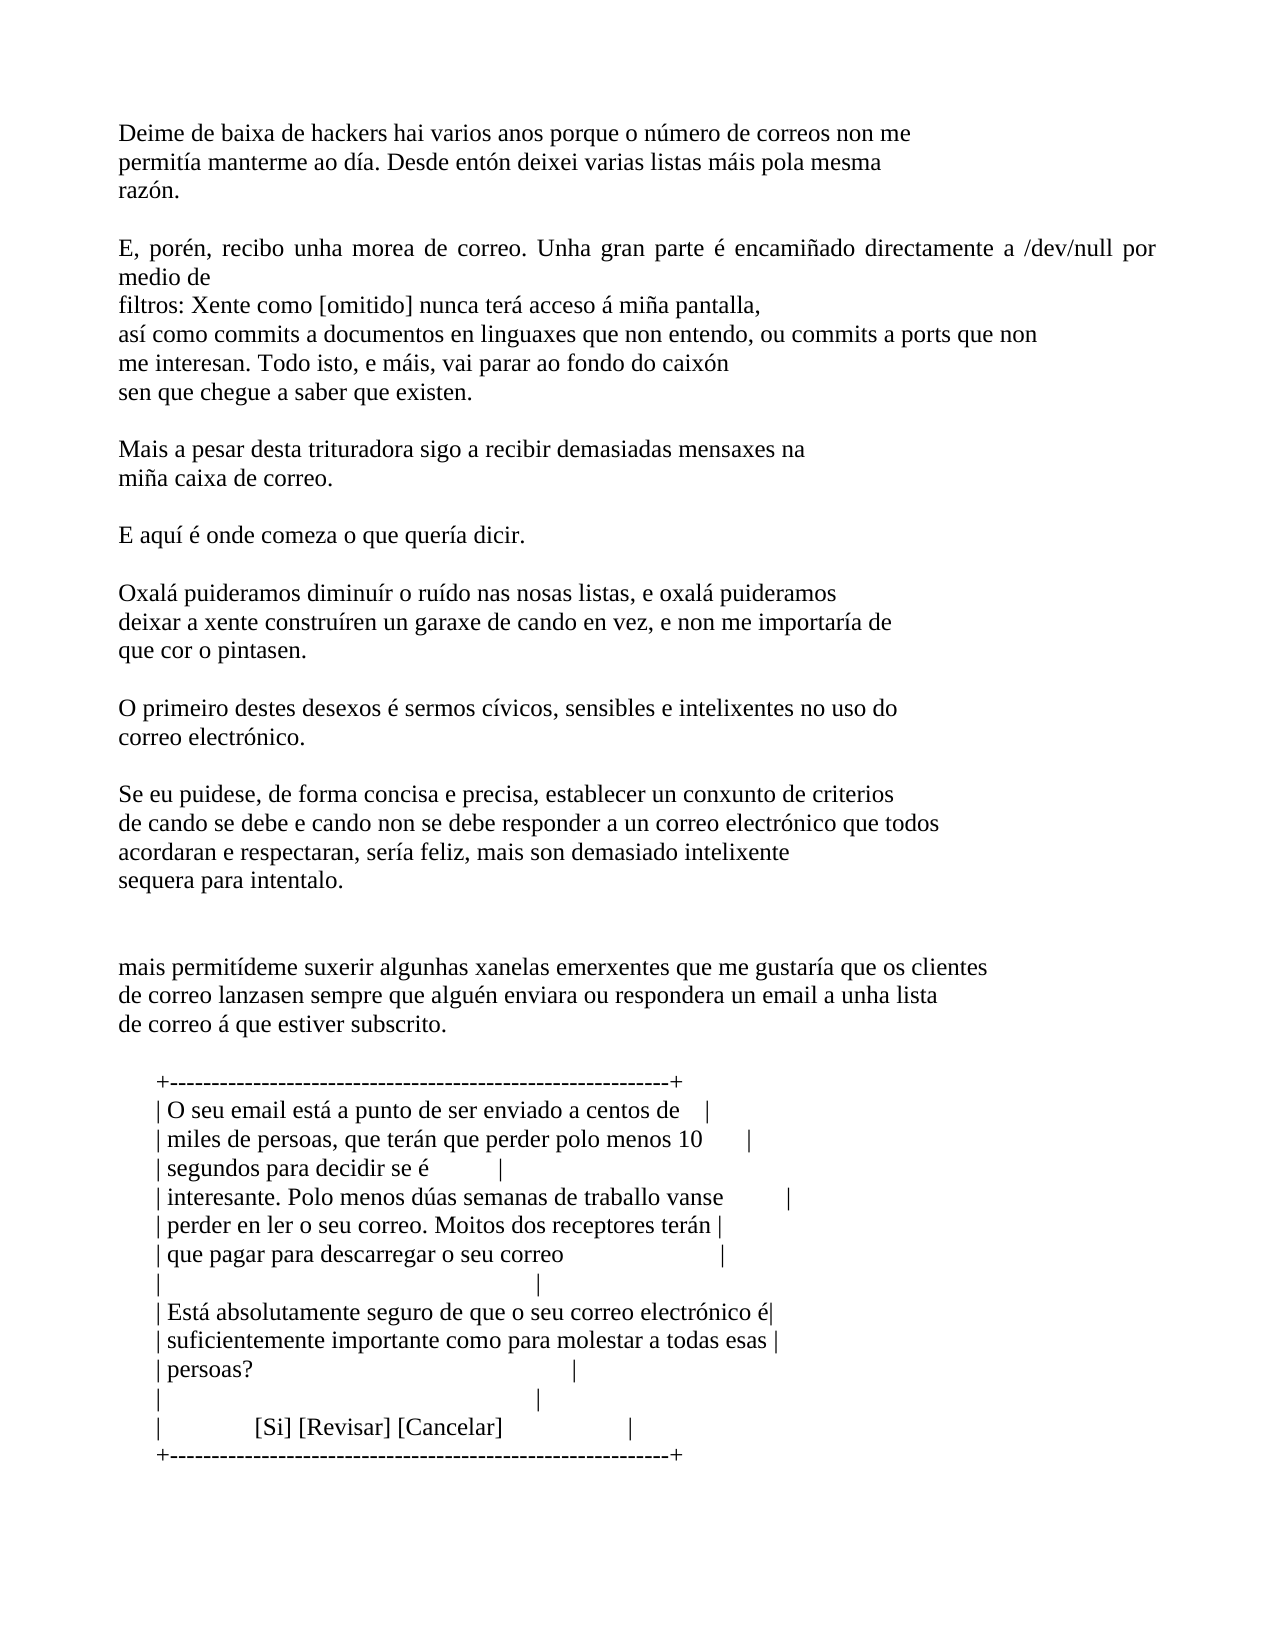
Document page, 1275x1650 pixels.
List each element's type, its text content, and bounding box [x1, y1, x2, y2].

text | | [118, 1268, 1157, 1297]
text | miles de persoas, que terán que perder polo menos 10 | [118, 1124, 1157, 1153]
text de correo lanzasen sempre que alguén enviara ou respondera un email a unha lista [118, 981, 1157, 1009]
text que cor o pintasen. [118, 636, 1157, 664]
text miña caixa de correo. [118, 463, 1157, 492]
text sequera para intentalo. [118, 866, 1157, 894]
text así como commits a documentos en linguaxes que non entendo, ou commits a ports que non [118, 319, 1157, 348]
text | Está absolutamente seguro de que o seu correo electrónico é| [118, 1297, 1157, 1326]
text | segundos para decidir se é | [118, 1153, 1157, 1182]
text | interesante. Polo menos dúas semanas de traballo vanse | [118, 1182, 1157, 1211]
text filtros: Xente como [omitido] nunca terá acceso á miña pantalla, [118, 291, 1157, 319]
text sen que chegue a saber que existen. [118, 377, 1157, 406]
text Oxalá puideramos diminuír o ruído nas nosas listas, e oxalá puideramos [118, 578, 1157, 607]
text +------------------------------------------------------------+ [118, 1441, 1157, 1469]
text E aquí é onde comeza o que quería dicir. [118, 521, 1157, 549]
text Mais a pesar desta trituradora sigo a recibir demasiadas mensaxes na [118, 434, 1157, 463]
text razón. [118, 176, 1157, 204]
text | que pagar para descarregar o seu correo | [118, 1239, 1157, 1268]
text de correo á que estiver subscrito. [118, 1009, 1157, 1038]
text deixar a xente construíren un garaxe de cando en vez, e non me importaría de [118, 607, 1157, 636]
text O primeiro destes desexos é sermos cívicos, sensibles e intelixentes no uso do [118, 693, 1157, 722]
text | suficientemente importante como para molestar a todas esas | [118, 1326, 1157, 1354]
text Se eu puidese, de forma concisa e precisa, establecer un conxunto de criterios [118, 779, 1157, 808]
text | O seu email está a punto de ser enviado a centos de | [118, 1096, 1157, 1124]
text | perder en ler o seu correo. Moitos dos receptores terán | [118, 1211, 1157, 1239]
text | persoas? | [118, 1354, 1157, 1383]
text correo electrónico. [118, 722, 1157, 751]
text acordaran e respectaran, sería feliz, mais son demasiado intelixente [118, 837, 1157, 866]
text me interesan. Todo isto, e máis, vai parar ao fondo do caixón [118, 348, 1157, 377]
text Deime de baixa de hackers hai varios anos porque o número de correos non me [118, 118, 1157, 147]
text +------------------------------------------------------------+ [118, 1067, 1157, 1096]
text | [Si] [Revisar] [Cancelar] | [118, 1412, 1157, 1441]
text | | [118, 1383, 1157, 1412]
text de cando se debe e cando non se debe responder a un correo electrónico que todos [118, 808, 1157, 837]
text E, porén, recibo unha morea de correo. Unha gran parte é encamiñado directamente a /dev/null por medio de [118, 233, 1157, 291]
text permitía manterme ao día. Desde entón deixei varias listas máis pola mesma [118, 147, 1157, 176]
text mais permitídeme suxerir algunhas xanelas emerxentes que me gustaría que os clientes [118, 952, 1157, 981]
